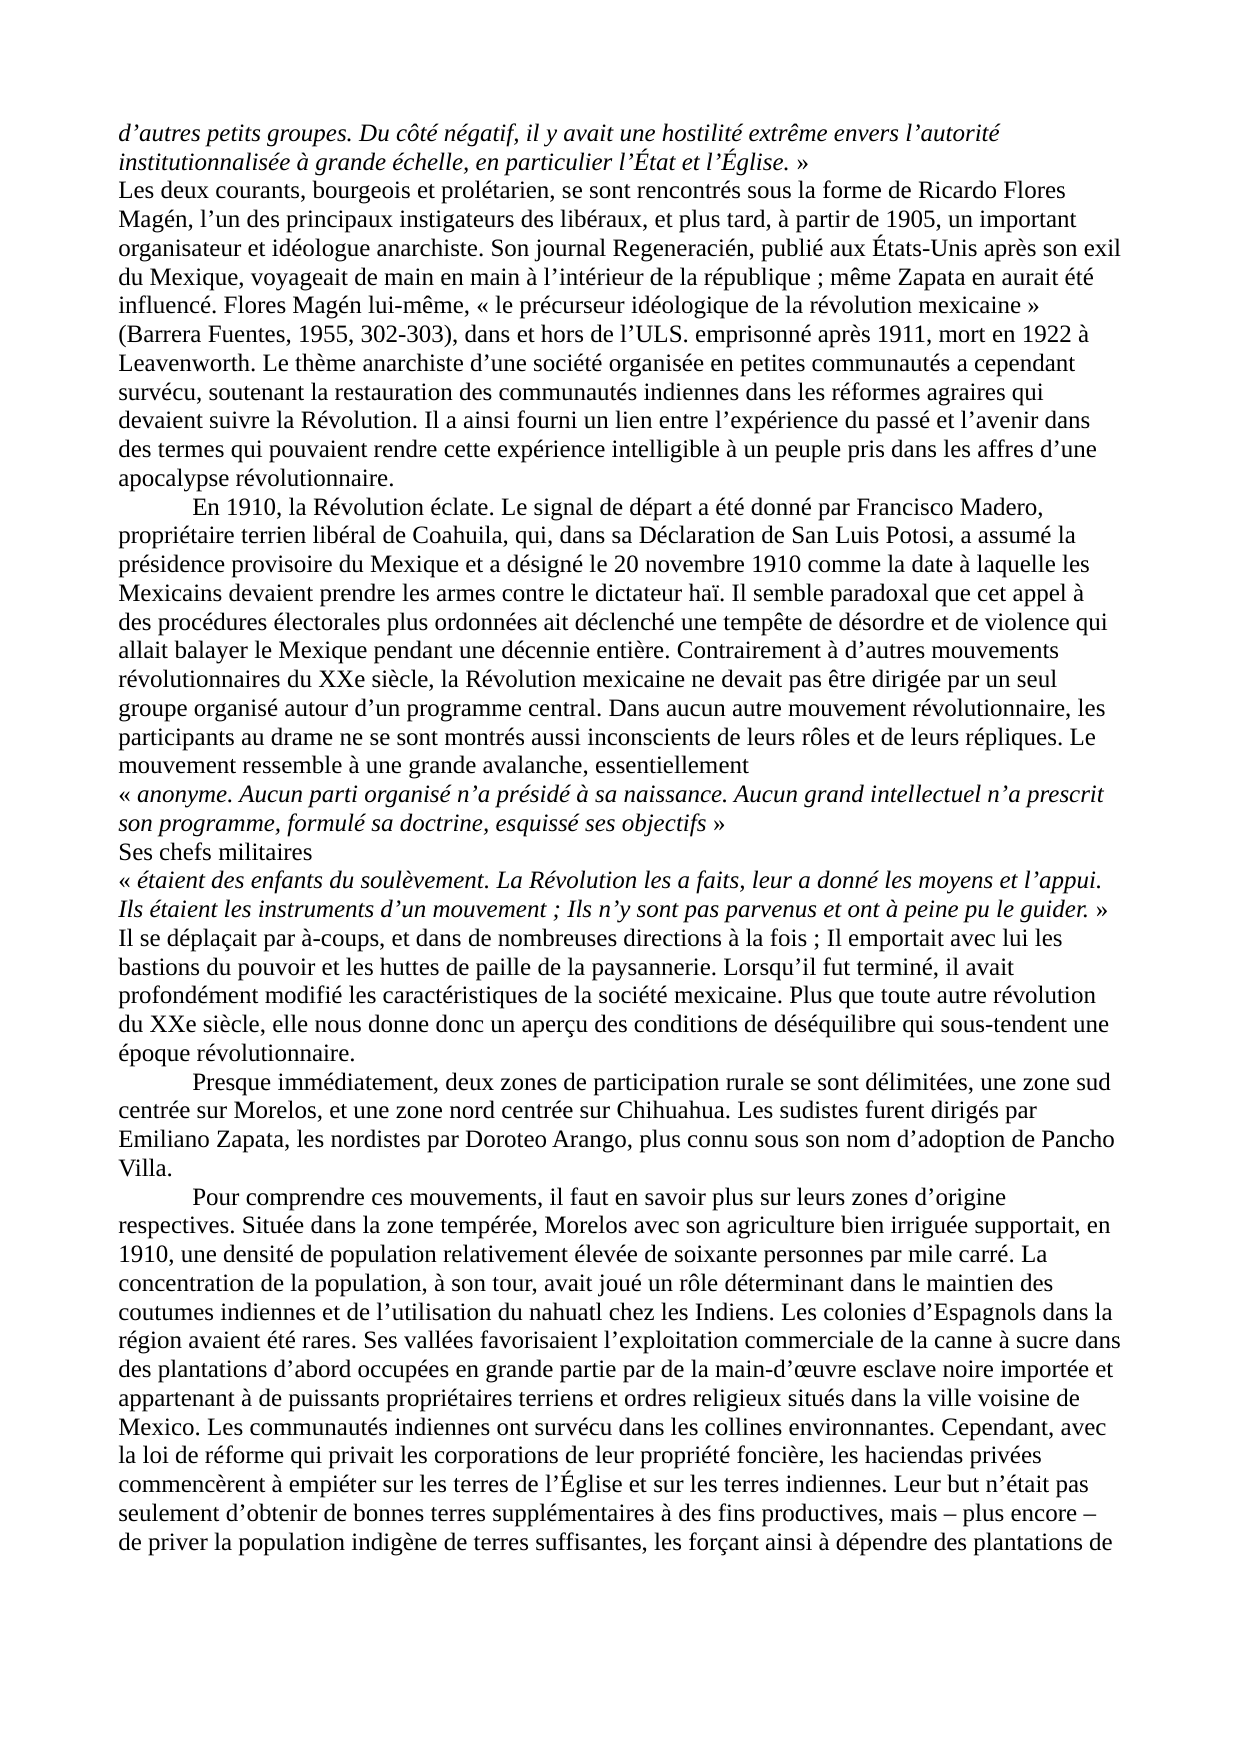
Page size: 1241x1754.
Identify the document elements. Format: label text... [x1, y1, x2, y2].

text Les deux courants, bourgeois et prolétarien, se sont rencontrés sous la forme de Ricardo Flores Magén, l’un des principaux instigateurs des libéraux, et plus tard, à partir de 1905, un important organisateur et idéologue anarchiste. Son journal Regeneracién, publié aux États-Unis après son exil du Mexique, voyageait de main en main à l’intérieur de la république ; même Zapata en aurait été influencé. Flores Magén lui-même, « le précurseur idéologique de la révolution mexicaine » (Barrera Fuentes, 1955, 302-303), dans et hors de l’ULS. emprisonné après 1911, mort en 1922 à Leavenworth. Le thème anarchiste d’une société organisée en petites communautés a cependant survécu, soutenant la restauration des communautés indiennes dans les réformes agraires qui devaient suivre la Révolution. Il a ainsi fourni un lien entre l’expérience du passé et l’avenir dans des termes qui pouvaient rendre cette expérience intelligible à un peuple pris dans les affres d’une apocalypse révolutionnaire. [118, 176, 1122, 492]
text d’autres petits groupes. Du côté négatif, il y avait une hostilité extrême envers l’autorité institutionnalisée à grande échelle, en particulier l’État et l’Église. » [118, 118, 1122, 176]
text Ses chefs militaires [118, 837, 1122, 866]
text En 1910, la Révolution éclate. Le signal de départ a été donné par Francisco Madero, propriétaire terrien libéral de Coahuila, qui, dans sa Déclaration de San Luis Potosi, a assumé la présidence provisoire du Mexique et a désigné le 20 novembre 1910 comme la date à laquelle les Mexicains devaient prendre les armes contre le dictateur haï. Il semble paradoxal que cet appel à des procédures électorales plus ordonnées ait déclenché une tempête de désordre et de violence qui allait balayer le Mexique pendant une décennie entière. Contrairement à d’autres mouvements révolutionnaires du XXe siècle, la Révolution mexicaine ne devait pas être dirigée par un seul groupe organisé autour d’un programme central. Dans aucun autre mouvement révolutionnaire, les participants au drame ne se sont montrés aussi inconscients de leurs rôles et de leurs répliques. Le mouvement ressemble à une grande avalanche, essentiellement [118, 492, 1122, 779]
text « étaient des enfants du soulèvement. La Révolution les a faits, leur a donné les moyens et l’appui. Ils étaient les instruments d’un mouvement ; Ils n’y sont pas parvenus et ont à peine pu le guider. » [118, 866, 1122, 923]
text Pour comprendre ces mouvements, il faut en savoir plus sur leurs zones d’origine respectives. Située dans la zone tempérée, Morelos avec son agriculture bien irriguée supportait, en 1910, une densité de population relativement élevée de soixante personnes par mile carré. La concentration de la population, à son tour, avait joué un rôle déterminant dans le maintien des coutumes indiennes et de l’utilisation du nahuatl chez les Indiens. Les colonies d’Espagnols dans la région avaient été rares. Ses vallées favorisaient l’exploitation commerciale de la canne à sucre dans des plantations d’abord occupées en grande partie par de la main-d’œuvre esclave noire importée et appartenant à de puissants propriétaires terriens et ordres religieux situés dans la ville voisine de Mexico. Les communautés indiennes ont survécu dans les collines environnantes. Cependant, avec la loi de réforme qui privait les corporations de leur propriété foncière, les haciendas privées commencèrent à empiéter sur les terres de l’Église et sur les terres indiennes. Leur but n’était pas seulement d’obtenir de bonnes terres supplémentaires à des fins productives, mais – plus encore – de priver la population indigène de terres suffisantes, les forçant ainsi à dépendre des plantations de [118, 1182, 1122, 1556]
text Presque immédiatement, deux zones de participation rurale se sont délimitées, une zone sud centrée sur Morelos, et une zone nord centrée sur Chihuahua. Les sudistes furent dirigés par Emiliano Zapata, les nordistes par Doroteo Arango, plus connu sous son nom d’adoption de Pancho Villa. [118, 1067, 1122, 1182]
text « anonyme. Aucun parti organisé n’a présidé à sa naissance. Aucun grand intellectuel n’a prescrit son programme, formulé sa doctrine, esquissé ses objectifs » [118, 779, 1122, 837]
text Il se déplaçait par à-coups, et dans de nombreuses directions à la fois ; Il emportait avec lui les bastions du pouvoir et les huttes de paille de la paysannerie. Lorsqu’il fut terminé, il avait profondément modifié les caractéristiques de la société mexicaine. Plus que toute autre révolution du XXe siècle, elle nous donne donc un aperçu des conditions de déséquilibre qui sous-tendent une époque révolutionnaire. [118, 923, 1122, 1067]
